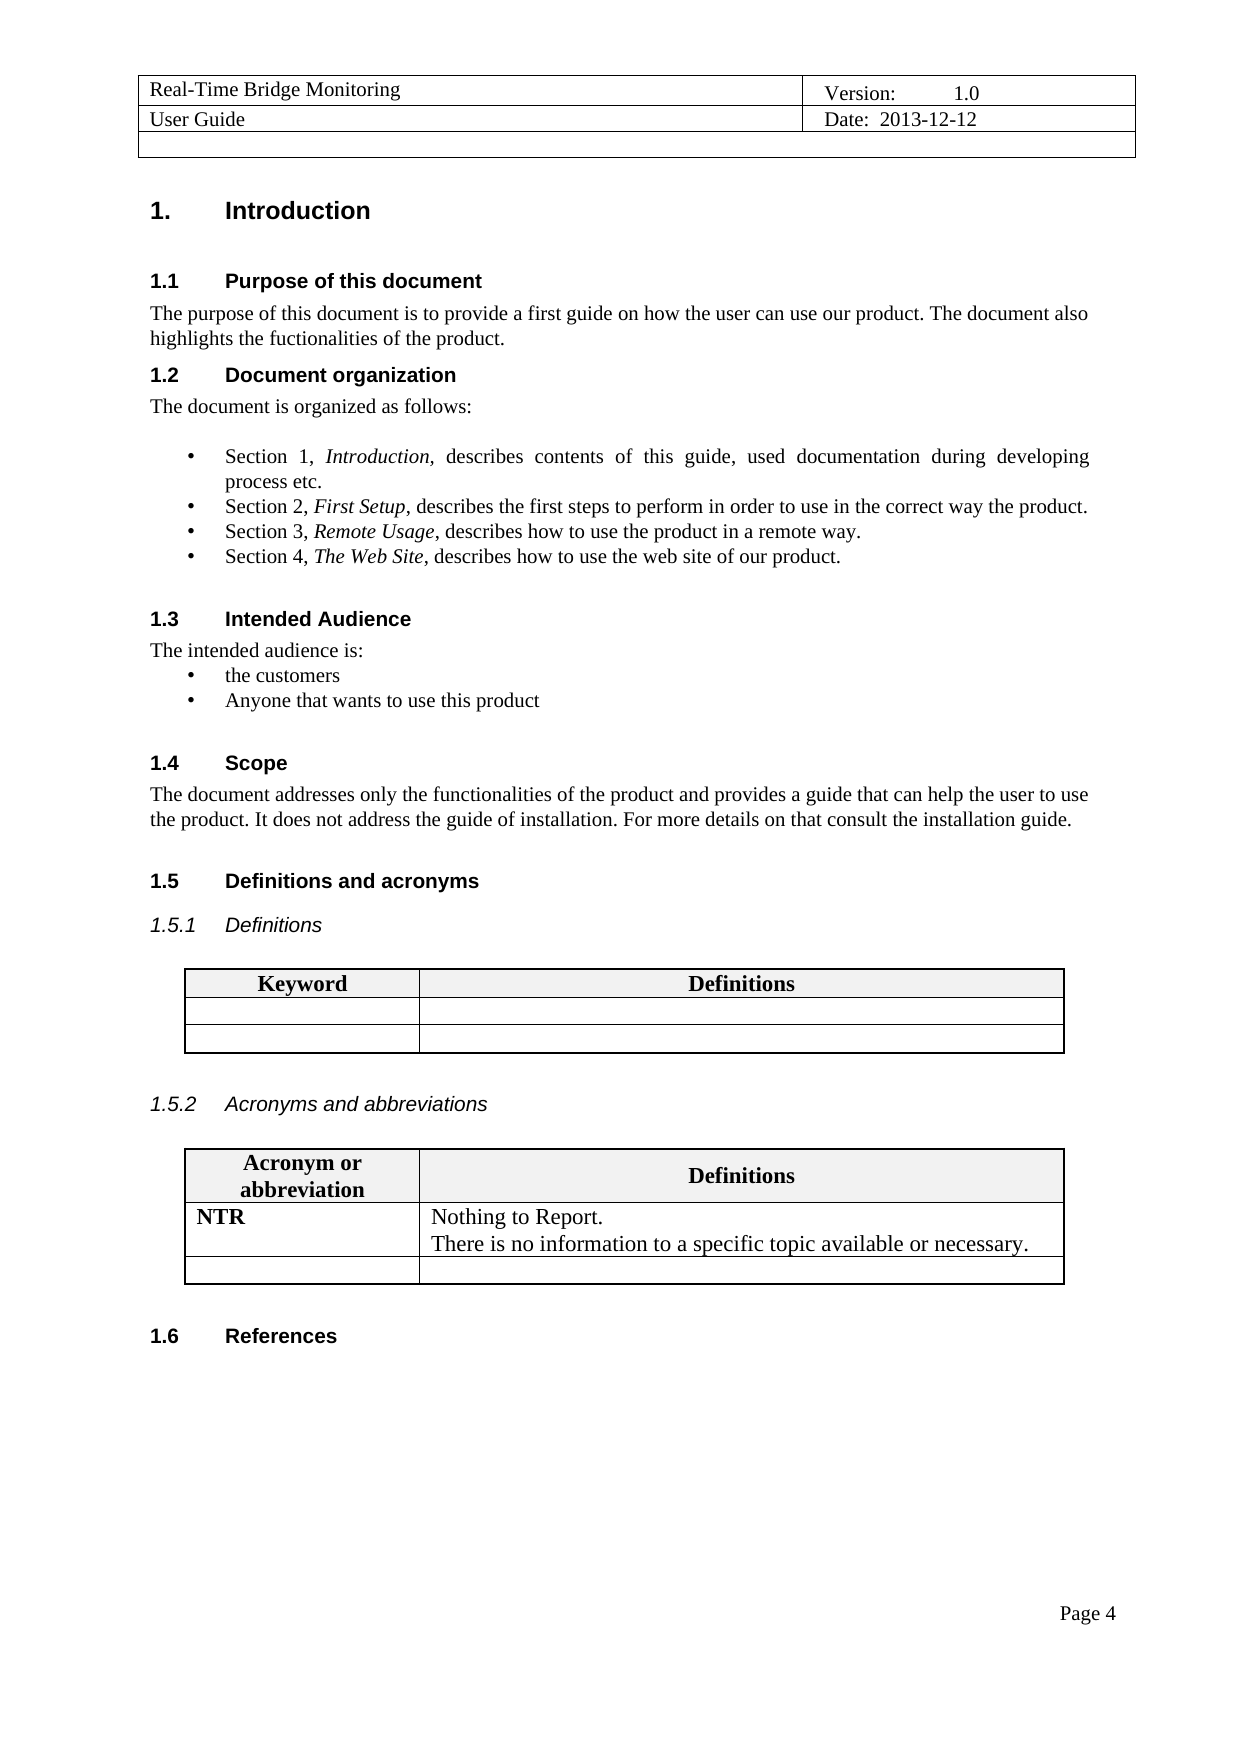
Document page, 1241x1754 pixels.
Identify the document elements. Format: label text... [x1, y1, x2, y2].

table_cell NTR [186, 1203, 419, 1256]
subtitle Scope [150, 749, 1090, 774]
subtitle Document organization [150, 362, 1090, 387]
list Section 3, Remote Usage, describes how to use the product in a remote way. [187, 518, 1090, 543]
table_cell [420, 1257, 1063, 1283]
subtitle Purpose of this document [150, 268, 1090, 293]
subtitle Acronyms and abbreviations [150, 1091, 1090, 1116]
list Section 1, Introduction, describes contents of this guide, used documentation during developing process etc. [187, 443, 1090, 493]
subtitle Intended Audience [150, 606, 1090, 631]
text The document is organized as follows: [150, 393, 1090, 418]
table_cell [186, 1257, 419, 1283]
subtitle Introduction [150, 196, 1090, 224]
table_header Definitions [420, 970, 1063, 997]
subtitle Definitions [150, 912, 1090, 937]
table_cell Nothing to Report. There is no information to a specific topic available or necessary. [420, 1203, 1063, 1256]
subtitle Definitions and acronyms [150, 868, 1090, 893]
text The document addresses only the functionalities of the product and provides a guide that can help the user to use the product. It does not address the guide of installation. For more details on that consult the installation guide. [150, 781, 1090, 831]
table_cell [420, 1025, 1063, 1052]
table_cell [186, 1025, 419, 1052]
table_cell [186, 998, 419, 1024]
table_header Acronym or abbreviation [186, 1150, 419, 1202]
list Anyone that wants to use this product [187, 687, 1090, 712]
list Section 4, The Web Site, describes how to use the web site of our product. [187, 543, 1090, 568]
text The purpose of this document is to provide a first guide on how the user can use our product. The document also highlights the fuctionalities of the product. [150, 299, 1090, 349]
subtitle References [150, 1323, 1090, 1348]
list Section 2, First Setup, describes the first steps to perform in order to use in the correct way the product. [187, 493, 1090, 518]
table_cell [420, 998, 1063, 1024]
text The intended audience is: [150, 637, 1090, 662]
table_header Keyword [186, 970, 419, 997]
list the customers [187, 662, 1090, 687]
table_header Definitions [420, 1150, 1063, 1202]
